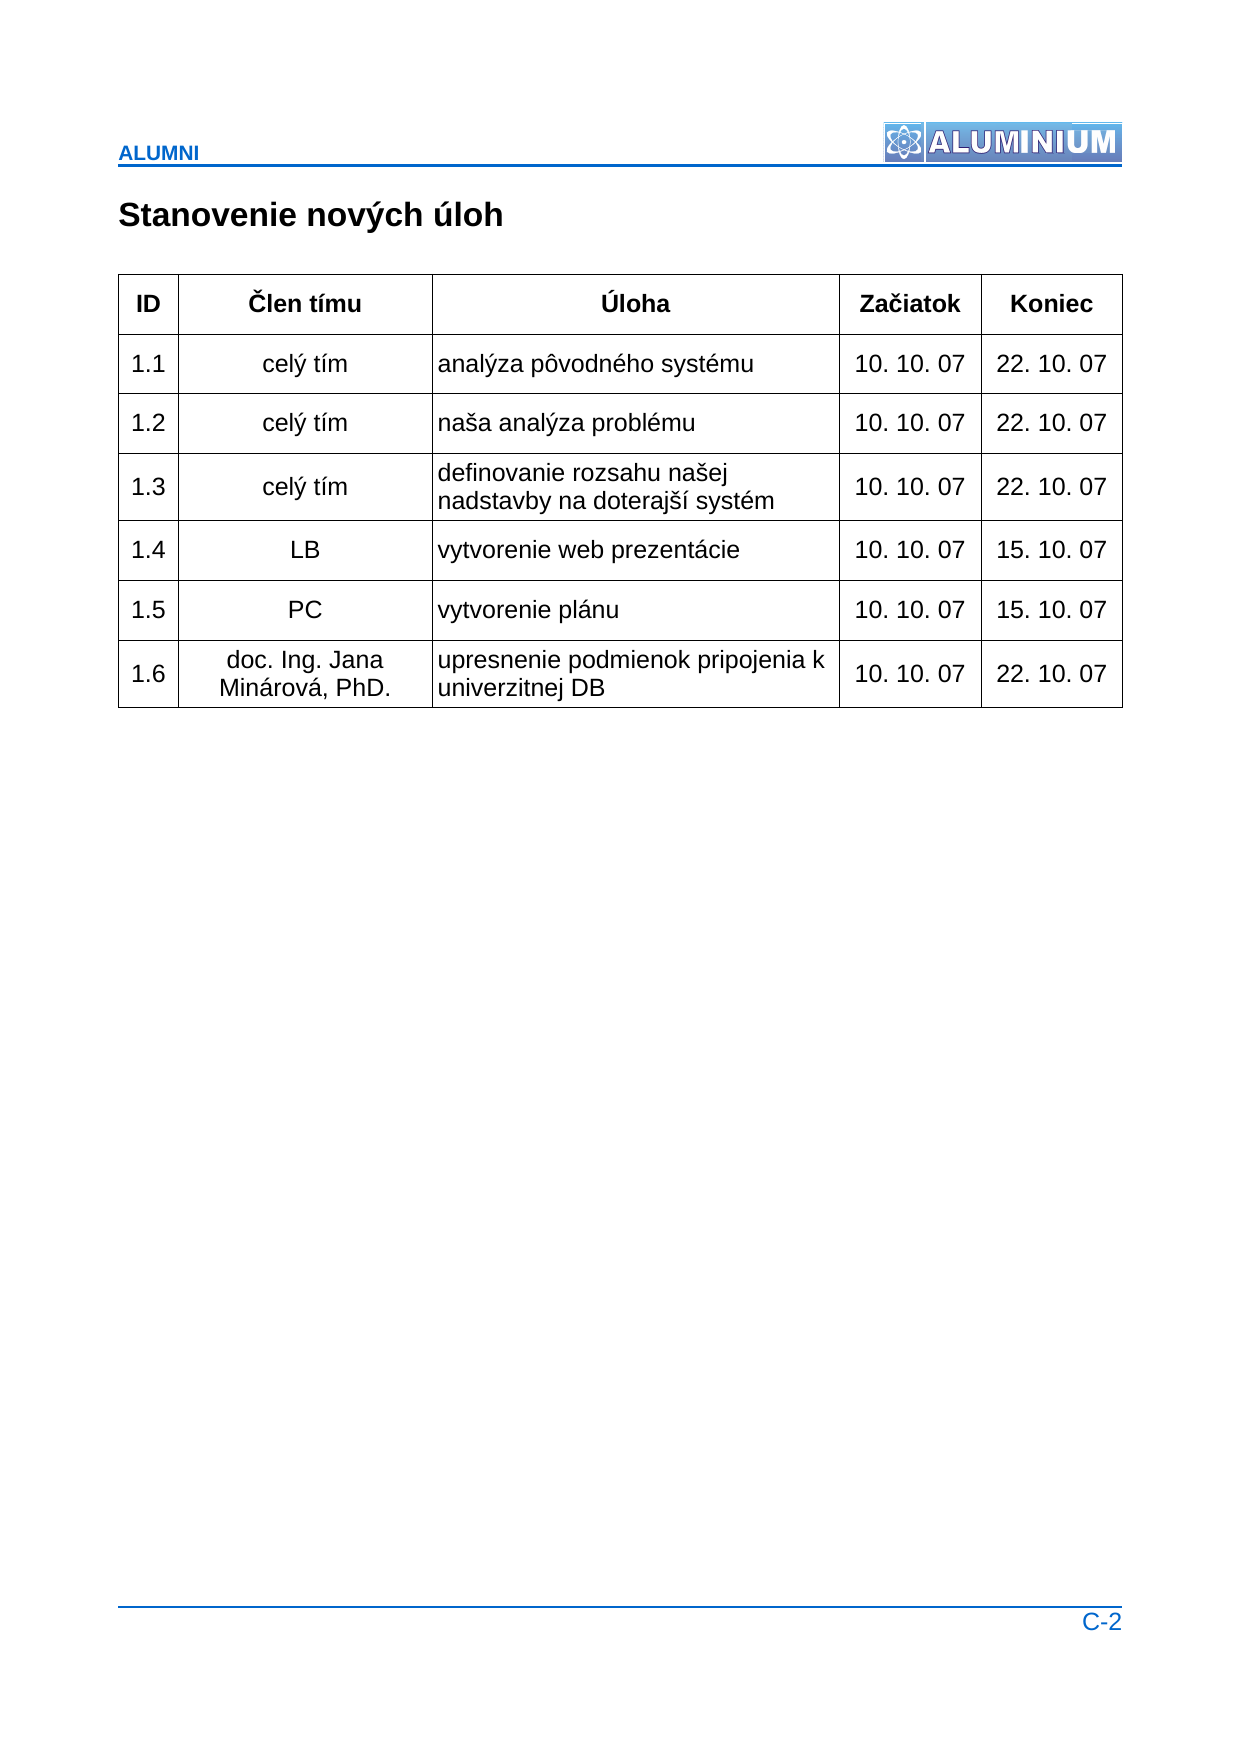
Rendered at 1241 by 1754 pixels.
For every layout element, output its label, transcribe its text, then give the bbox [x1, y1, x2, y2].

table_cell PC [179, 581, 432, 639]
table_cell 22. 10. 07 [982, 641, 1122, 707]
table_cell 1.3 [119, 454, 178, 520]
table_cell 1.5 [119, 581, 178, 639]
table_cell vytvorenie plánu [433, 581, 839, 639]
table_cell 15. 10. 07 [982, 521, 1122, 580]
table_header ID [119, 275, 178, 333]
table_cell definovanie rozsahu našej nadstavby na doterajší systém [433, 454, 839, 520]
table_cell vytvorenie web prezentácie [433, 521, 839, 580]
table_cell celý tím [179, 335, 432, 393]
table_cell celý tím [179, 454, 432, 520]
table_header Člen tímu [179, 275, 432, 333]
table_cell 10. 10. 07 [840, 394, 981, 453]
table_header Úloha [433, 275, 839, 333]
table_cell analýza pôvodného systému [433, 335, 839, 393]
table_header Koniec [982, 275, 1122, 333]
table_cell 10. 10. 07 [840, 521, 981, 580]
table_cell 1.6 [119, 641, 178, 707]
table_cell doc. Ing. Jana Minárová, PhD. [179, 641, 432, 707]
table_cell 22. 10. 07 [982, 454, 1122, 520]
table_cell 22. 10. 07 [982, 335, 1122, 393]
table_cell 10. 10. 07 [840, 581, 981, 639]
table_cell 1.2 [119, 394, 178, 453]
table_cell 1.4 [119, 521, 178, 580]
table_cell 15. 10. 07 [982, 581, 1122, 639]
table_header Začiatok [840, 275, 981, 333]
table_cell 10. 10. 07 [840, 335, 981, 393]
table_cell upresnenie podmienok pripojenia k univerzitnej DB [433, 641, 839, 707]
table_cell 10. 10. 07 [840, 454, 981, 520]
table_cell 22. 10. 07 [982, 394, 1122, 453]
table_cell LB [179, 521, 432, 580]
table_cell naša analýza problému [433, 394, 839, 453]
subtitle Stanovenie nových úloh [118, 196, 1122, 233]
table_cell 10. 10. 07 [840, 641, 981, 707]
table_cell celý tím [179, 394, 432, 453]
table_cell 1.1 [119, 335, 178, 393]
